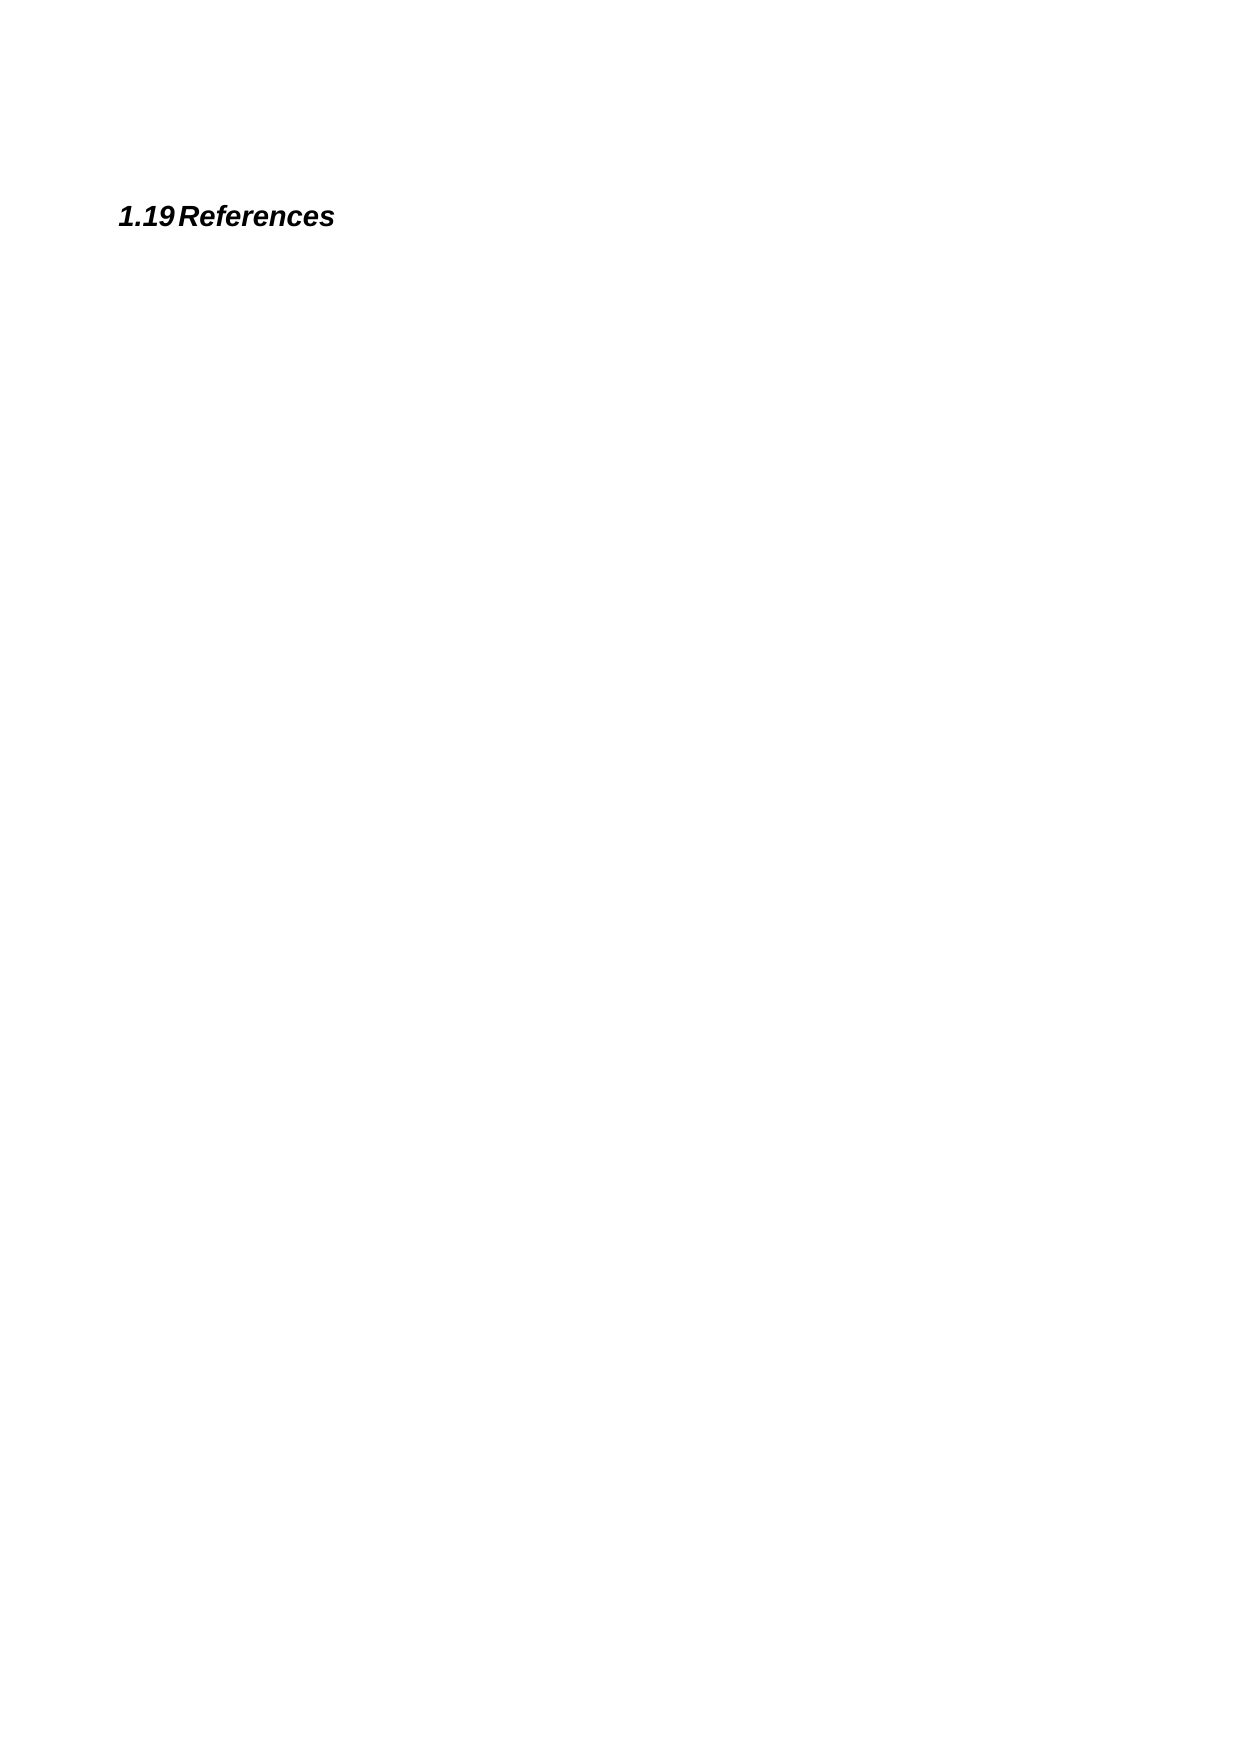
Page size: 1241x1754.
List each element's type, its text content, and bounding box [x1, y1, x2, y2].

subtitle References [118, 199, 1122, 232]
